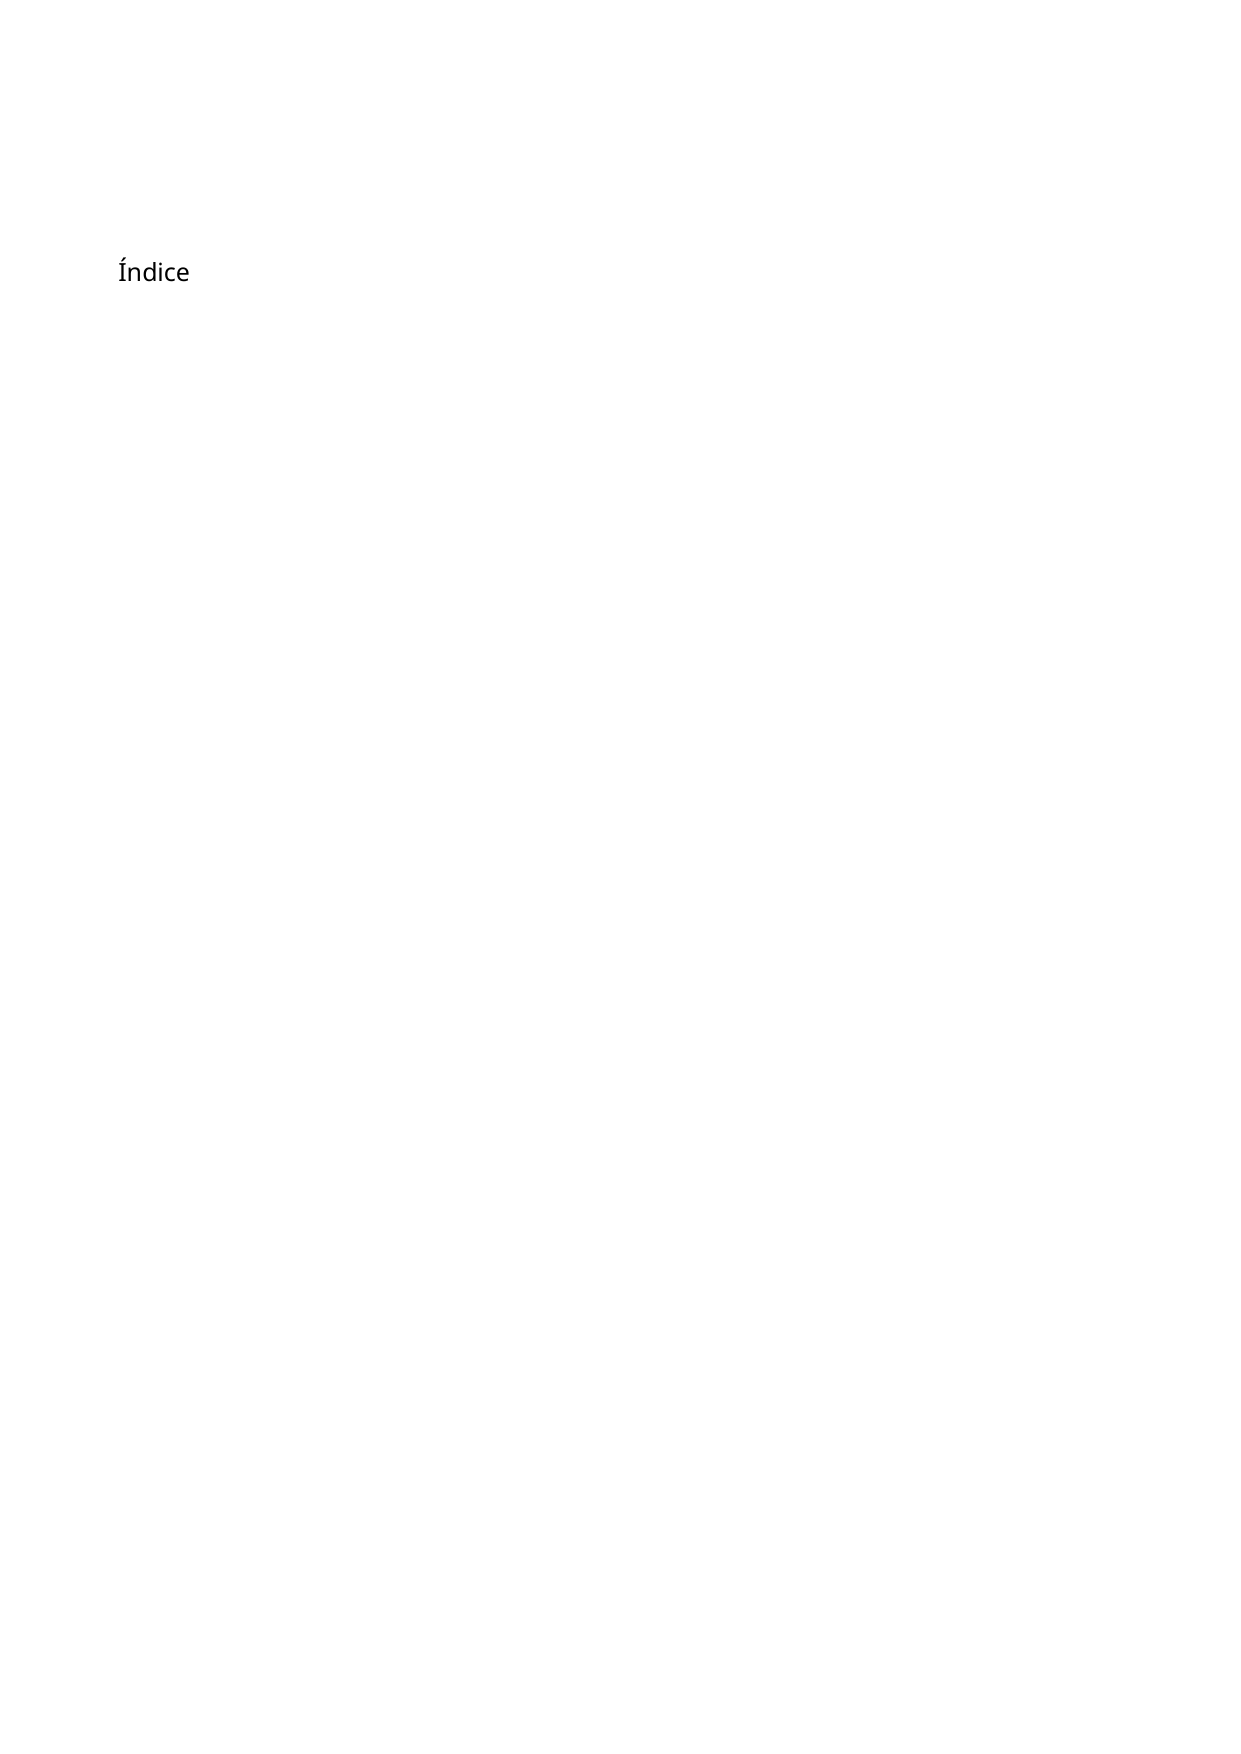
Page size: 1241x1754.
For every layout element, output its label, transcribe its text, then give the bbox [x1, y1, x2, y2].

text Índice [118, 254, 1122, 288]
